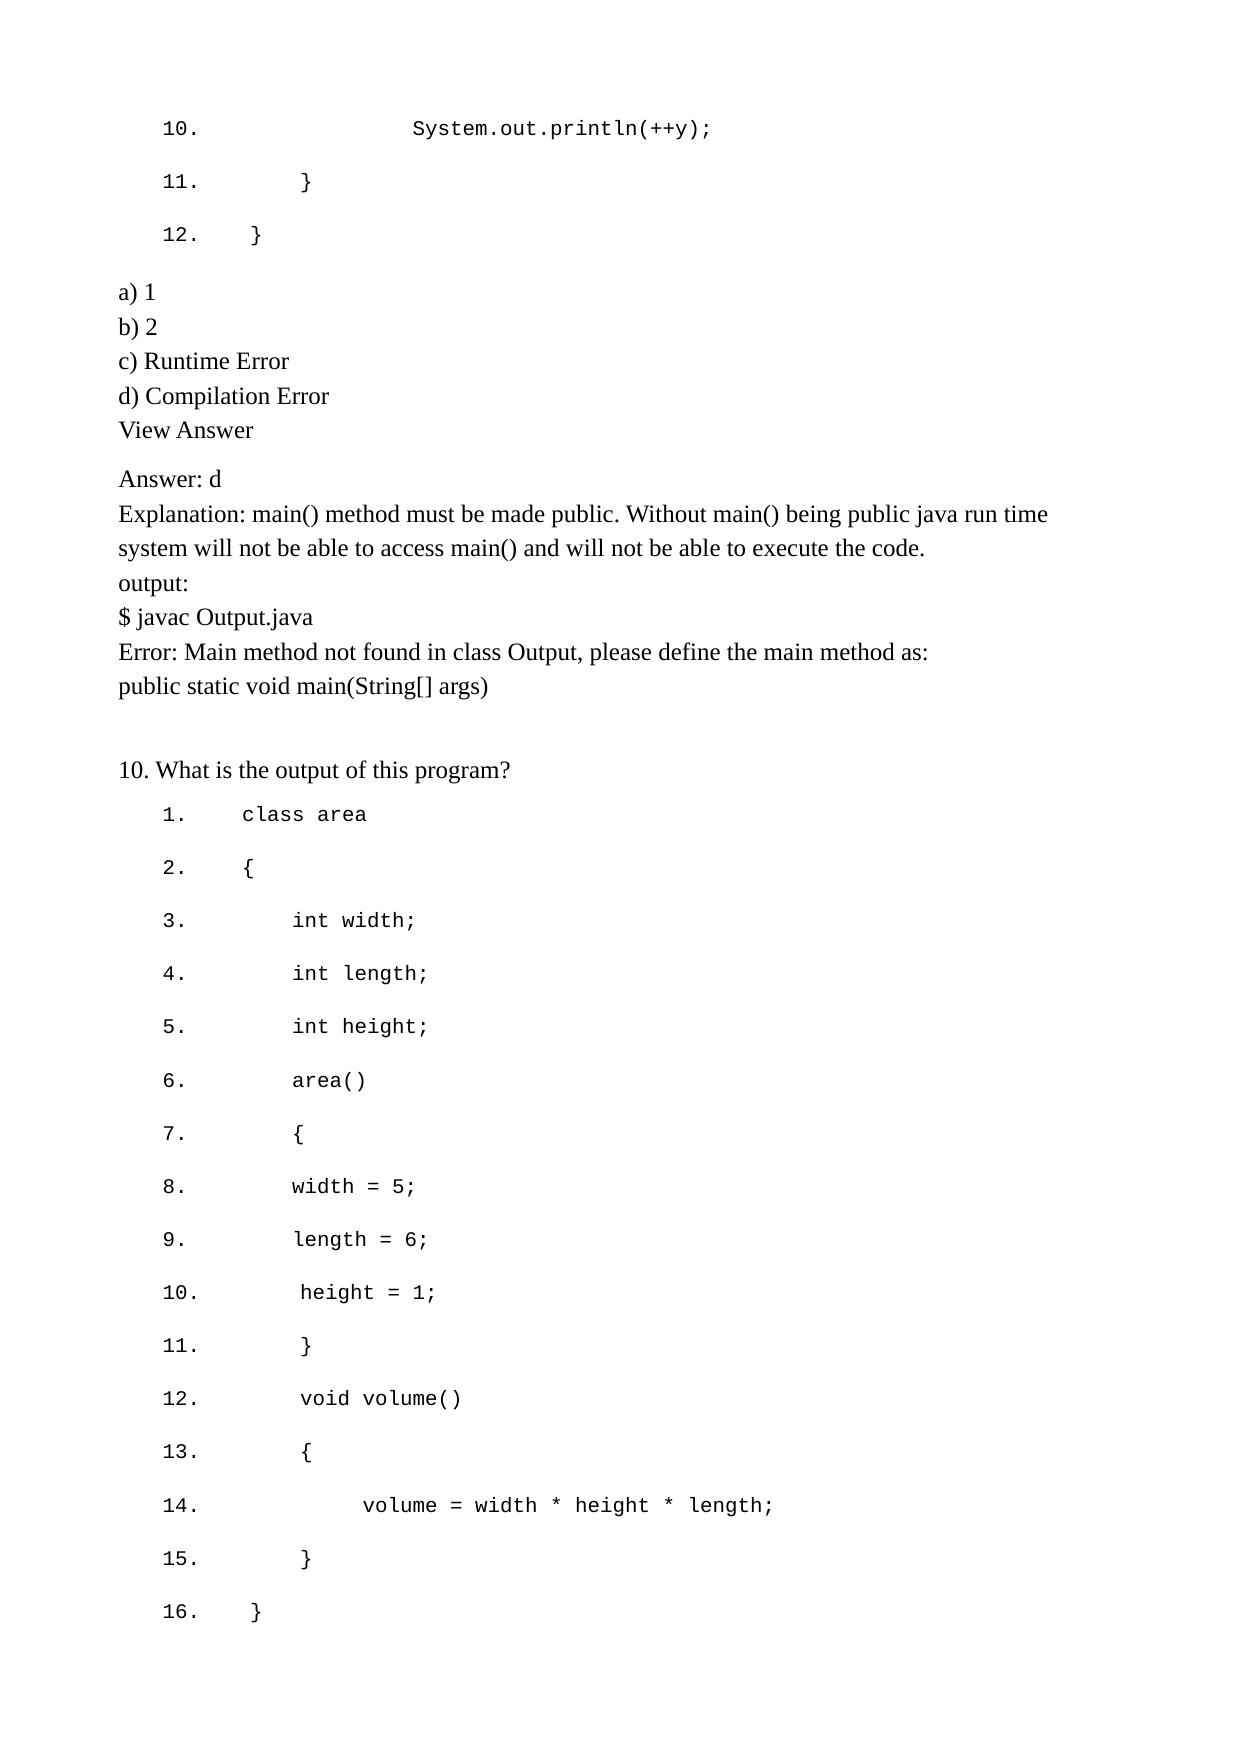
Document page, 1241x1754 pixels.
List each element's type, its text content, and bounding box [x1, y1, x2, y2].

list height = 1; [162, 1282, 1122, 1306]
list } [162, 224, 1122, 248]
list } [162, 171, 1122, 195]
list int length; [162, 963, 1122, 987]
list { [162, 857, 1122, 881]
list { [162, 1123, 1122, 1146]
list area() [162, 1069, 1122, 1093]
list int height; [162, 1016, 1122, 1040]
list } [162, 1601, 1122, 1624]
list System.out.println(++y); [162, 118, 1122, 142]
list int width; [162, 910, 1122, 934]
text Answer: d Explanation: main() method must be made public. Without main() being public java run time system will not be able to access main() and will not be able to execute the code. output: $ javac Output.java Error: Main method not found in class Output, please define the main method as: public static void main(String[] args) [118, 464, 1122, 734]
list width = 5; [162, 1176, 1122, 1199]
list class area [162, 804, 1122, 828]
list } [162, 1548, 1122, 1571]
list } [162, 1335, 1122, 1359]
list length = 6; [162, 1229, 1122, 1253]
text 10. What is the output of this program? [118, 755, 1122, 784]
list volume = width * height * length; [162, 1494, 1122, 1518]
list void volume() [162, 1388, 1122, 1412]
text a) 1 b) 2 c) Runtime Error d) Compilation Error View Answer [118, 277, 1122, 444]
list { [162, 1441, 1122, 1465]
